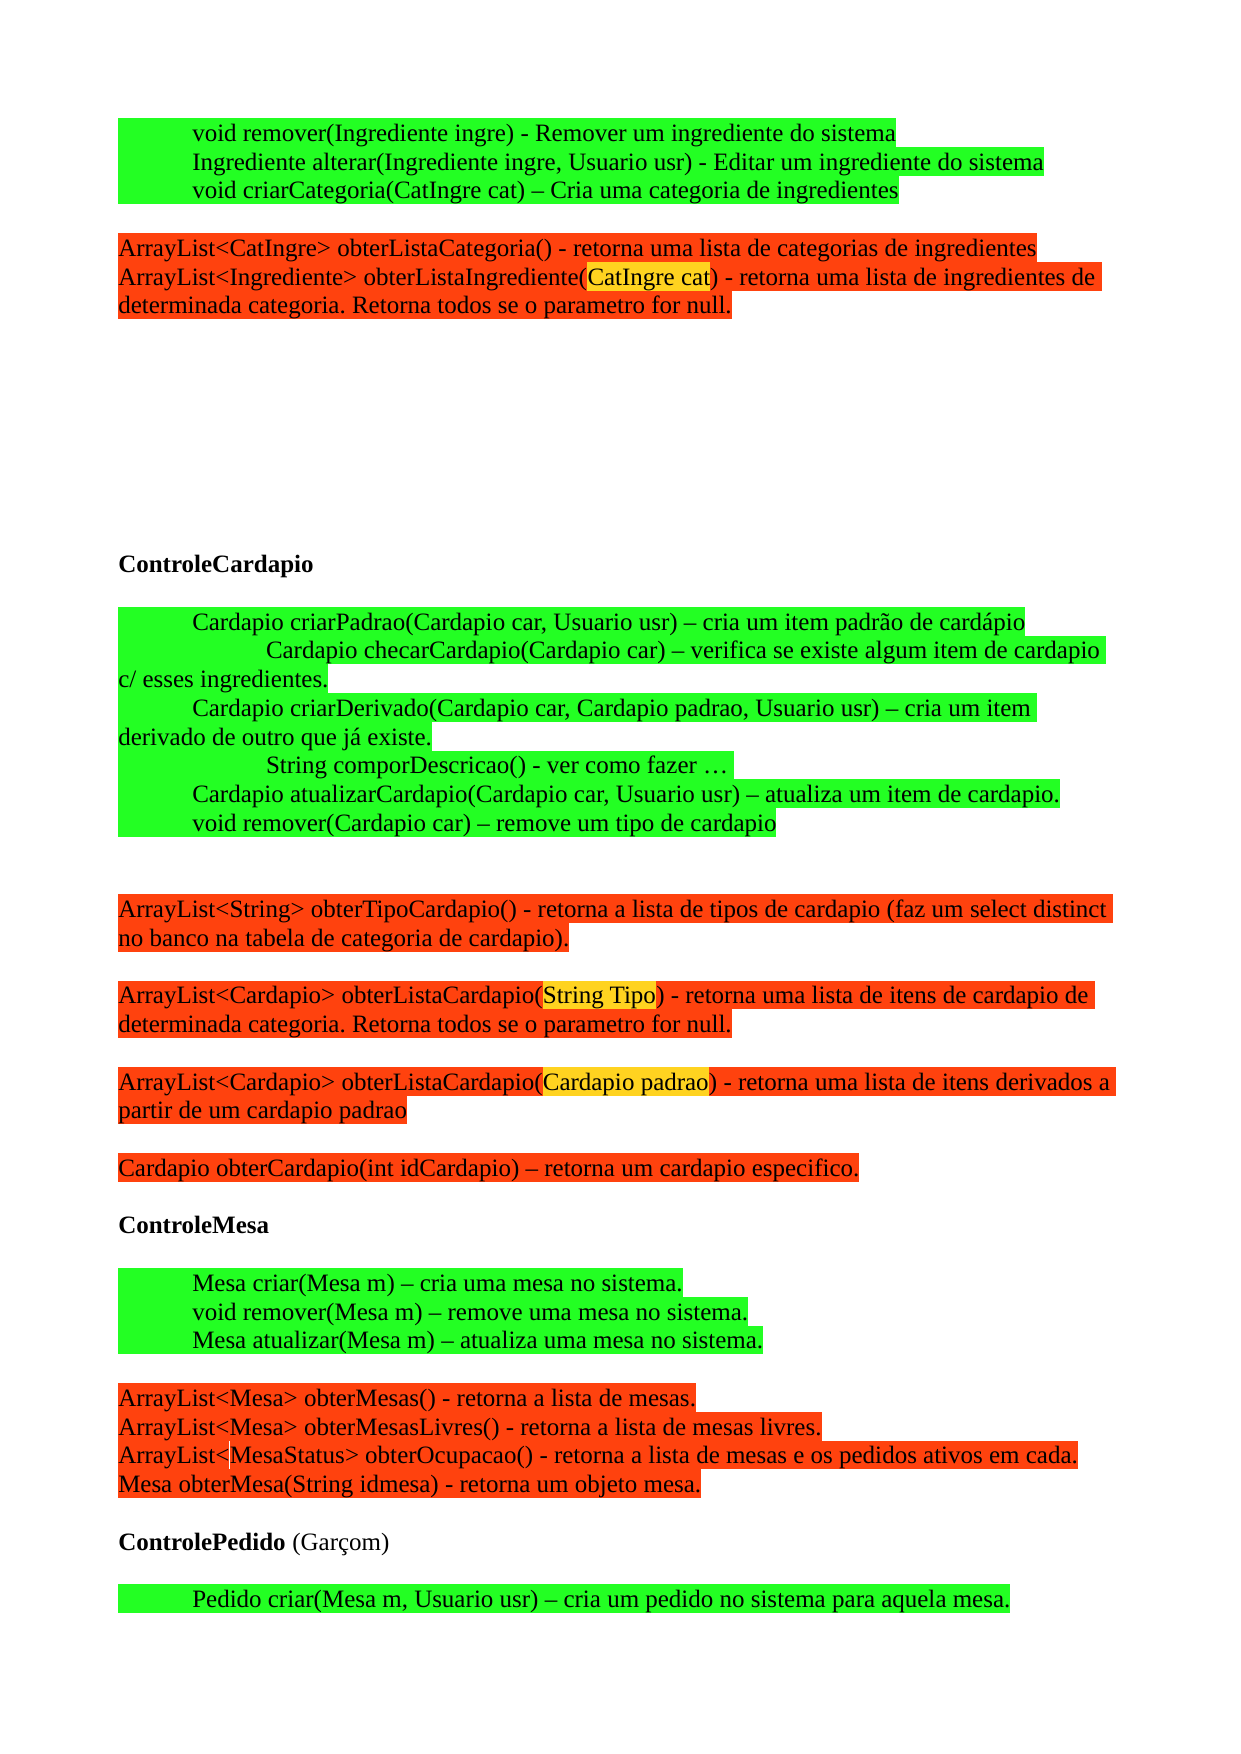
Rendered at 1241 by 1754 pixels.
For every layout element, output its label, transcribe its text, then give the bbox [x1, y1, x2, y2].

text ControlePedido (Garçom) [118, 1527, 1122, 1556]
text ArrayList<String> obterTipoCardapio() - retorna a lista de tipos de cardapio (faz um select distinct no banco na tabela de categoria de cardapio). [118, 894, 1122, 952]
text ArrayList<Ingrediente> obterListaIngrediente(CatIngre cat) - retorna uma lista de ingredientes de determinada categoria. Retorna todos se o parametro for null. [118, 262, 1122, 319]
text void criarCategoria(CatIngre cat) – Cria uma categoria de ingredientes [118, 176, 1122, 204]
text void remover(Mesa m) – remove uma mesa no sistema. [118, 1297, 1122, 1326]
text String comporDescricao() - ver como fazer … [118, 751, 1122, 779]
text Ingrediente alterar(Ingrediente ingre, Usuario usr) - Editar um ingrediente do sistema [118, 147, 1122, 176]
text ArrayList<Mesa> obterMesasLivres() - retorna a lista de mesas livres. [118, 1412, 1122, 1441]
text Cardapio criarDerivado(Cardapio car, Cardapio padrao, Usuario usr) – cria um item derivado de outro que já existe. [118, 693, 1122, 751]
text Cardapio checarCardapio(Cardapio car) – verifica se existe algum item de cardapio c/ esses ingredientes. [118, 636, 1122, 693]
text ArrayList<Cardapio> obterListaCardapio(Cardapio padrao) - retorna uma lista de itens derivados a partir de um cardapio padrao [118, 1067, 1122, 1124]
text Cardapio criarPadrao(Cardapio car, Usuario usr) – cria um item padrão de cardápio [118, 607, 1122, 636]
text Mesa criar(Mesa m) – cria uma mesa no sistema. [118, 1268, 1122, 1297]
text ArrayList<Cardapio> obterListaCardapio(String Tipo) - retorna uma lista de itens de cardapio de determinada categoria. Retorna todos se o parametro for null. [118, 981, 1122, 1038]
text Cardapio obterCardapio(int idCardapio) – retorna um cardapio especifico. [118, 1153, 1122, 1182]
text Mesa obterMesa(String idmesa) - retorna um objeto mesa. [118, 1469, 1122, 1498]
text ControleMesa [118, 1211, 1122, 1239]
text ControleCardapio [118, 549, 1122, 578]
text Pedido criar(Mesa m, Usuario usr) – cria um pedido no sistema para aquela mesa. [118, 1584, 1122, 1613]
text Mesa atualizar(Mesa m) – atualiza uma mesa no sistema. [118, 1326, 1122, 1354]
text ArrayList<Mesa> obterMesas() - retorna a lista de mesas. [118, 1383, 1122, 1412]
text ArrayList<MesaStatus> obterOcupacao() - retorna a lista de mesas e os pedidos ativos em cada. [118, 1441, 1122, 1469]
text Cardapio atualizarCardapio(Cardapio car, Usuario usr) – atualiza um item de cardapio. [118, 779, 1122, 808]
text void remover(Cardapio car) – remove um tipo de cardapio [118, 808, 1122, 837]
text ArrayList<CatIngre> obterListaCategoria() - retorna uma lista de categorias de ingredientes [118, 233, 1122, 262]
text void remover(Ingrediente ingre) - Remover um ingrediente do sistema [118, 118, 1122, 147]
